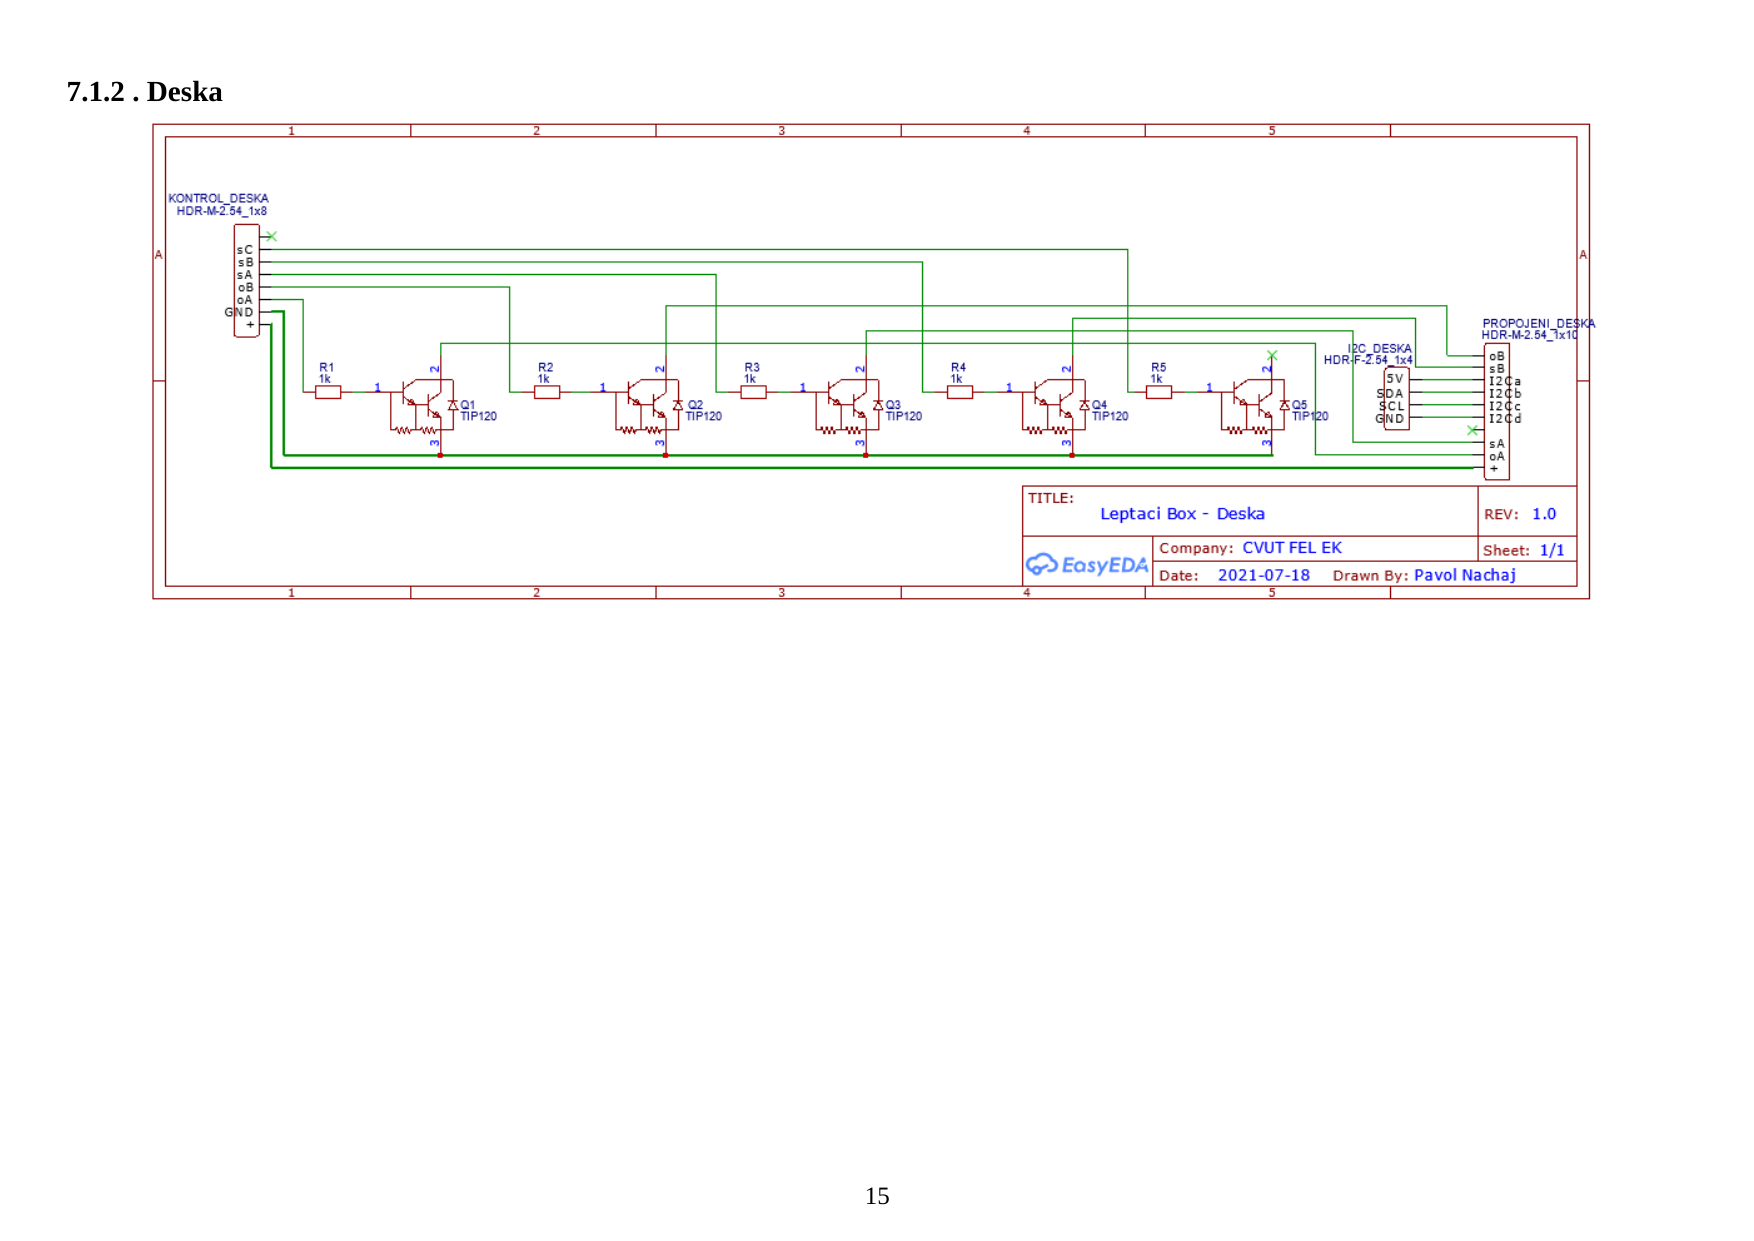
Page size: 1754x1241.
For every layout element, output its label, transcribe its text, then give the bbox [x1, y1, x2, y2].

subtitle Deska [59, 74, 1695, 107]
picture [140, 110, 1614, 612]
